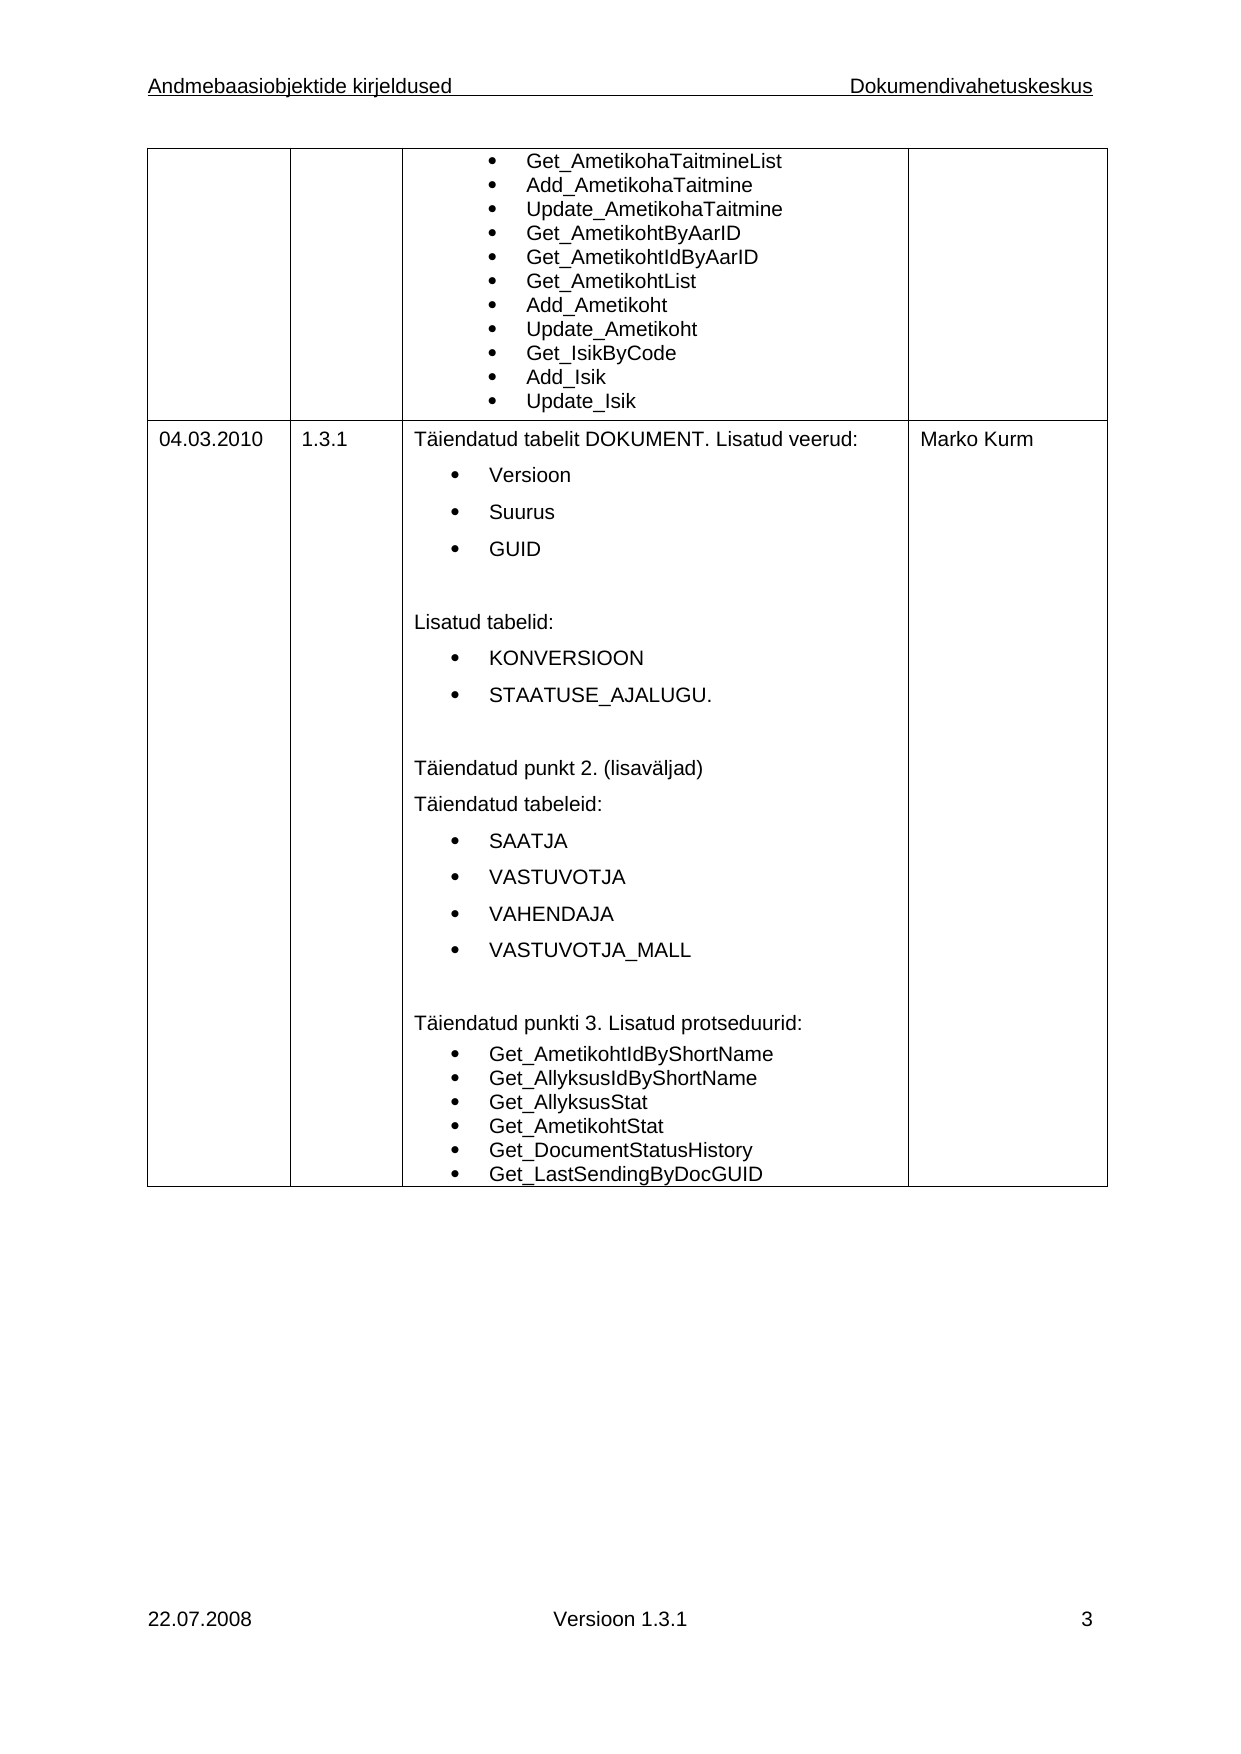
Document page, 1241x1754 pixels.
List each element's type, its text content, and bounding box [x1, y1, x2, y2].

table_cell 04.03.2010 [148, 421, 290, 1186]
table_cell [909, 149, 1107, 419]
table_cell [148, 149, 290, 419]
table_cell [291, 149, 402, 419]
table_cell 1.3.1 [291, 421, 402, 1186]
table_cell Täiendatud tabelit DOKUMENT. Lisatud veerud: Versioon Suurus GUID Lisatud tabelid: KONVERSIOON STAATUSE_AJALUGU. Täiendatud punkt 2. (lisaväljad) Täiendatud tabeleid: SAATJA VASTUVOTJA VAHENDAJA VASTUVOTJA_MALL Täiendatud punkti 3. Lisatud protseduurid: Get_AmetikohtIdByShortName Get_AllyksusIdByShortName Get_AllyksusStat Get_AmetikohtStat Get_DocumentStatusHistory Get_LastSendingByDocGUID [403, 421, 908, 1186]
table_cell Asendatud tekstis nimetus „dokumendihoidla“ nimetusega „dokumendivahetuskeskus“. Täiendatud andmetabelite SAATJA, VASTUVOTJA ja ALLYKSUS kirjeldusi. Lisatud järgmiste andmetabelite kirjeldused: VASTUVOTJA_MALL SERVER VAHENDAJA DOKUMENDI_FRAGMENT PARAMEETRID Lisatud järgmiste protseduuride kirjeldused: Get_Parameters Save_Parameters Get_ExpiredDocuments Update_DocumentExpirationDate Delete_Document Add_Asutus Update_Asutus Get_PersonCurrentDivisionIDs Get_AsutusStat Get_RecipientTemplates Get_ServerByID Add_Proxy Get_ProxyBySendingID Get_Servers Get_NextFragmentID Get_DocumentFragments Delete_DocumentFragments Get_AsutusIDByAarID Get_AllyksusByAarID Get_AllyksusIdByAarID Get_AllyksusList Add_Allyksus Update_Allyksus Get_AmetikohaTaitmineByAarID Get_AmetikohaTaitmineList Add_AmetikohaTaitmine Update_AmetikohaTaitmine Get_AmetikohtByAarID Get_AmetikohtIdByAarID Get_AmetikohtList Add_Ametikoht Update_Ametikoht Get_IsikByCode Add_Isik Update_Isik [403, 149, 908, 419]
table_cell Marko Kurm [909, 421, 1107, 1186]
